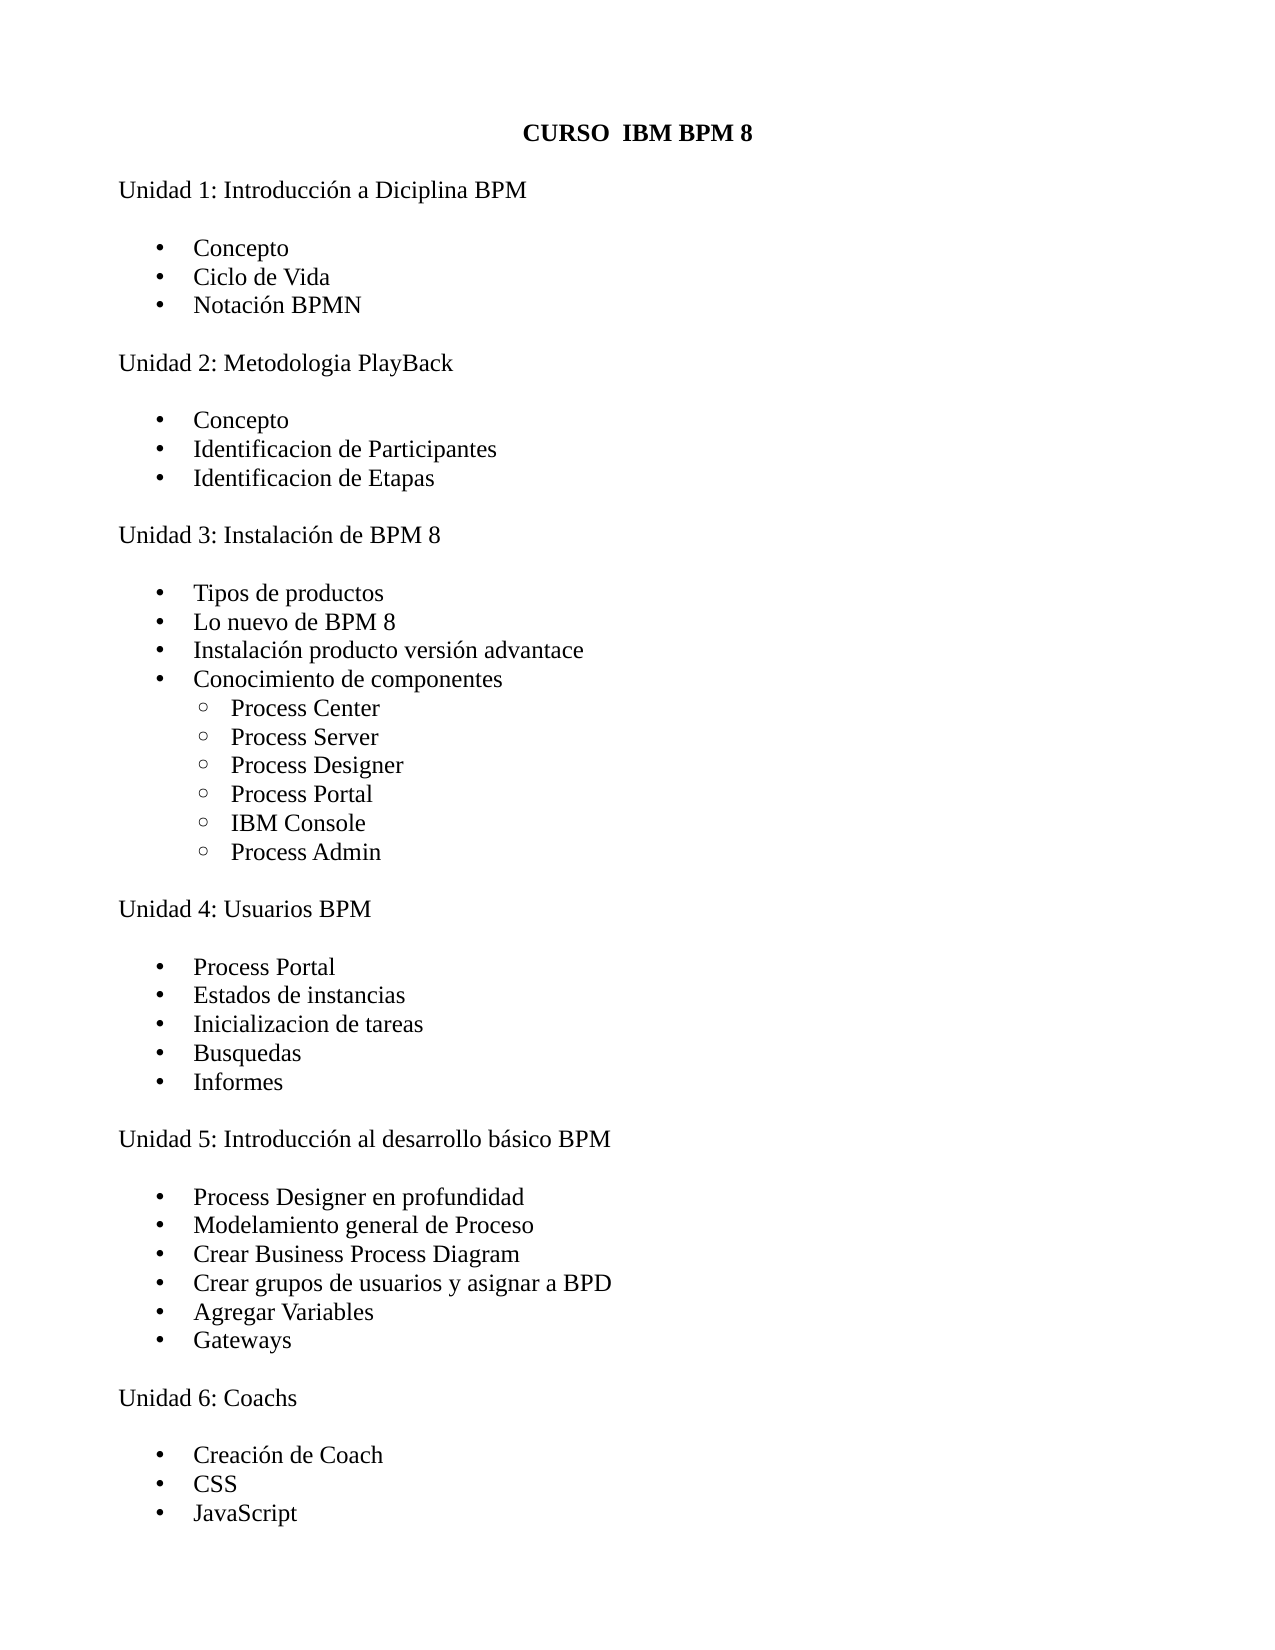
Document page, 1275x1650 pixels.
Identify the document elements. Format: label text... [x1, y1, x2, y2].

text Unidad 4: Usuarios BPM [118, 894, 1157, 923]
list Estados de instancias [156, 981, 1157, 1009]
text Unidad 6: Coachs [118, 1383, 1157, 1412]
list Process Portal [193, 779, 1157, 808]
list Concepto [156, 406, 1157, 434]
list Instalación producto versión advantace [156, 636, 1157, 664]
list Tipos de productos [156, 578, 1157, 607]
list Informes [156, 1067, 1157, 1096]
text Unidad 2: Metodologia PlayBack [118, 348, 1157, 377]
list Process Portal [156, 952, 1157, 981]
list Identificacion de Etapas [156, 463, 1157, 492]
text Unidad 5: Introducción al desarrollo básico BPM [118, 1124, 1157, 1153]
list Identificacion de Participantes [156, 434, 1157, 463]
list Lo nuevo de BPM 8 [156, 607, 1157, 636]
list Inicializacion de tareas [156, 1009, 1157, 1038]
list Gateways [156, 1326, 1157, 1354]
list JavaScript [156, 1498, 1157, 1527]
list Crear Business Process Diagram [156, 1239, 1157, 1268]
list Creación de Coach [156, 1441, 1157, 1469]
text Unidad 3: Instalación de BPM 8 [118, 521, 1157, 549]
list CSS [156, 1469, 1157, 1498]
list Crear grupos de usuarios y asignar a BPD [156, 1268, 1157, 1297]
list Agregar Variables [156, 1297, 1157, 1326]
list Conocimiento de componentes [156, 664, 1157, 693]
list Ciclo de Vida [156, 262, 1157, 291]
list Notación BPMN [156, 291, 1157, 319]
list Process Designer en profundidad [156, 1182, 1157, 1211]
list Process Server [193, 722, 1157, 751]
list Process Designer [193, 751, 1157, 779]
list Busquedas [156, 1038, 1157, 1067]
list Modelamiento general de Proceso [156, 1211, 1157, 1239]
list Process Center [193, 693, 1157, 722]
list IBM Console [193, 808, 1157, 837]
text Unidad 1: Introducción a Diciplina BPM [118, 176, 1157, 204]
list Process Admin [193, 837, 1157, 866]
text CURSO IBM BPM 8 [118, 118, 1157, 147]
list Concepto [156, 233, 1157, 262]
